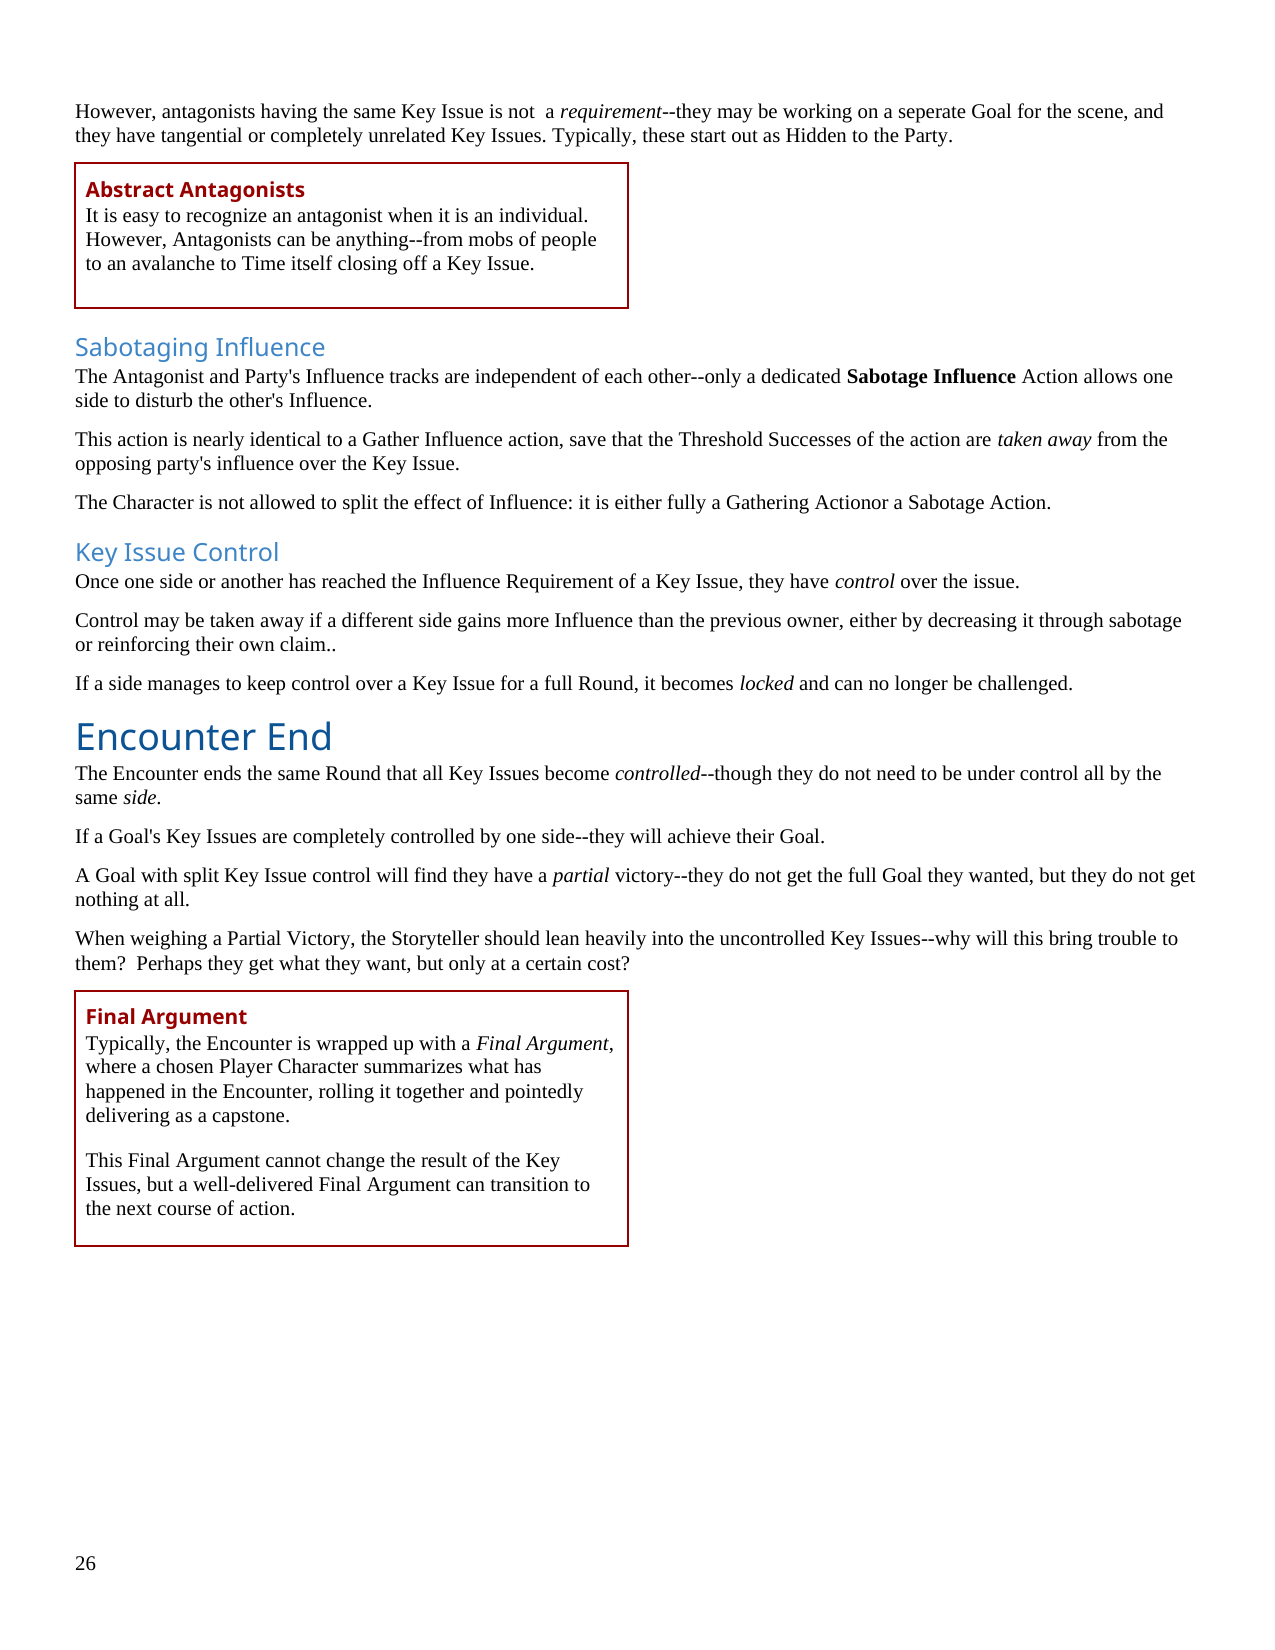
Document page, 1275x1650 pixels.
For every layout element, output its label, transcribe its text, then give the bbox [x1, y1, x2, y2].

table_header Final Argument Typically, the Encounter is wrapped up with a Final Argument, where a chosen Player Character summarizes what has happened in the Encounter, rolling it together and pointedly delivering as a capstone. This Final Argument cannot change the result of the Key Issues, but a well-delivered Final Argument can transition to the next course of action. [76, 992, 627, 1245]
text If a side manages to keep control over a Key Issue for a full Round, it becomes locked and can no longer be challenged. [75, 671, 1200, 695]
subtitle Sabotaging Influence [75, 329, 1200, 363]
text If a Goal's Key Issues are completely controlled by one side--they will achieve their Goal. [75, 824, 1200, 848]
text A Goal with split Key Issue control will find they have a partial victory--they do not get the full Goal they wanted, but they do not get nothing at all. [75, 863, 1200, 911]
subtitle Encounter End [75, 710, 1200, 761]
text When weighing a Partial Victory, the Storyteller should lean heavily into the uncontrolled Key Issues--why will this bring trouble to them? Perhaps they get what they want, but only at a certain cost? [75, 926, 1200, 974]
text The Encounter ends the same Round that all Key Issues become controlled--though they do not need to be under control all by the same side. [75, 761, 1200, 809]
subtitle Key Issue Control [75, 535, 1200, 569]
text Once one side or another has reached the Influence Requirement of a Key Issue, they have control over the issue. [75, 569, 1200, 593]
table_header Abstract Antagonists It is easy to recognize an antagonist when it is an individual. However, Antagonists can be anything--from mobs of people to an avalanche to Time itself closing off a Key Issue. [76, 164, 627, 307]
text However, antagonists having the same Key Issue is not a requirement--they may be working on a seperate Goal for the scene, and they have tangential or completely unrelated Key Issues. Typically, these start out as Hidden to the Party. [75, 99, 1200, 147]
text The Antagonist and Party's Influence tracks are independent of each other--only a dedicated Sabotage Influence Action allows one side to disturb the other's Influence. [75, 363, 1200, 412]
text The Character is not allowed to split the effect of Influence: it is either fully a Gathering Actionor a Sabotage Action. [75, 490, 1200, 514]
text Control may be taken away if a different side gains more Influence than the previous owner, either by decreasing it through sabotage or reinforcing their own claim.. [75, 608, 1200, 656]
text This action is nearly identical to a Gather Influence action, save that the Threshold Successes of the action are taken away from the opposing party's influence over the Key Issue. [75, 427, 1200, 475]
